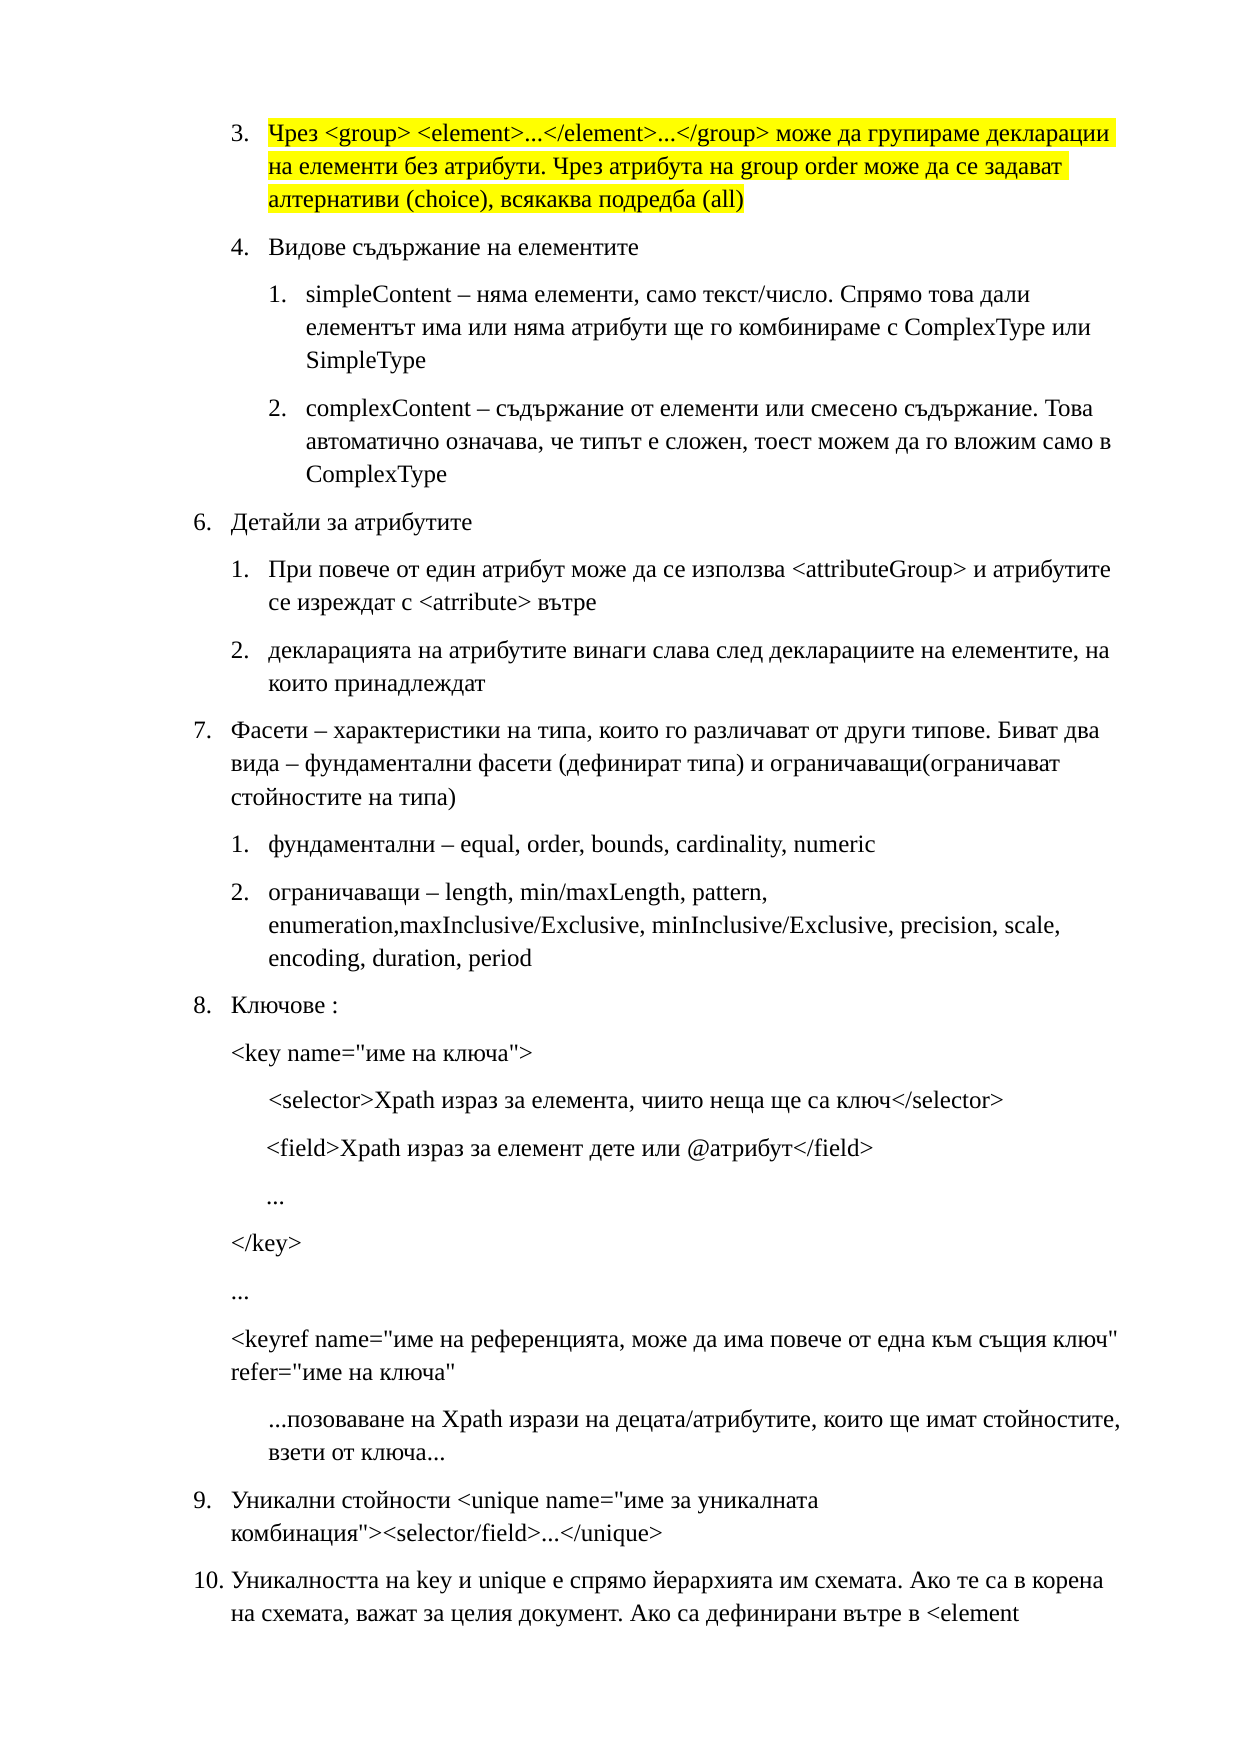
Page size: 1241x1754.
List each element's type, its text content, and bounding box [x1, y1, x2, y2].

list <selector>Xpath израз за елемента, чиито неща ще са ключ</selector> [231, 1086, 1122, 1114]
list Уникалността на key и unique е спрямо йерархията им схемата. Ако те са в корена на схемата, важат за целия документ. Ако са дефинирани вътре в <element [193, 1566, 1122, 1627]
text ... [118, 1181, 1122, 1209]
list </key> [193, 1228, 1122, 1257]
list фундаментални – equal, order, bounds, cardinality, numeric [231, 829, 1122, 858]
list Ключове : [193, 990, 1122, 1019]
list Фасети – характеристики на типа, които го различават от други типове. Биват два вида – фундаментални фасети (дефинират типа) и ограничаващи(ограничават стойностите на типа) [193, 716, 1122, 810]
list Видове съдържание на елементите [231, 232, 1122, 261]
text <field>Xpath израз за елемент дете или @атрибут</field> [118, 1133, 1122, 1162]
list Уникални стойности <unique name="име за уникалната комбинация"><selector/field>...</unique> [193, 1485, 1122, 1547]
list <keyref name="име на референцията, може да има повече от една към същия ключ" refer="име на ключа" [193, 1324, 1122, 1385]
list ...позоваване на Xpath изрази на децата/атрибутите, които ще имат стойностите, взети от ключа... [231, 1404, 1122, 1466]
list Чрез <group> <element>...</element>...</group> може да групираме декларации на елементи без атрибути. Чрез атрибута на group order може да се задават алтернативи (choice), всякаква подредба (all) [231, 118, 1122, 213]
list Детайли за атрибутите [193, 507, 1122, 535]
list декларацията на атрибутите винаги слава след декларациите на елементите, на които принадлеждат [231, 635, 1122, 697]
list <key name="име на ключа"> [193, 1038, 1122, 1067]
list ограничаващи – length, min/maxLength, pattern, enumeration,maxInclusive/Exclusive, minInclusive/Exclusive, precision, scale, encoding, duration, period [231, 877, 1122, 972]
list При повече от един атрибут може да се използва <attributeGroup> и атрибутите се изреждат с <atrribute> вътре [231, 554, 1122, 616]
list simpleContent – няма елементи, само текст/число. Спрямо това дали елементът има или няма атрибути ще го комбинираме с ComplexType или SimpleType [268, 279, 1122, 374]
list complexContent – съдържание от елементи или смесено съдържание. Това автоматично означава, че типът е сложен, тоест можем да го вложим само в ComplexType [268, 393, 1122, 488]
list ... [193, 1276, 1122, 1305]
